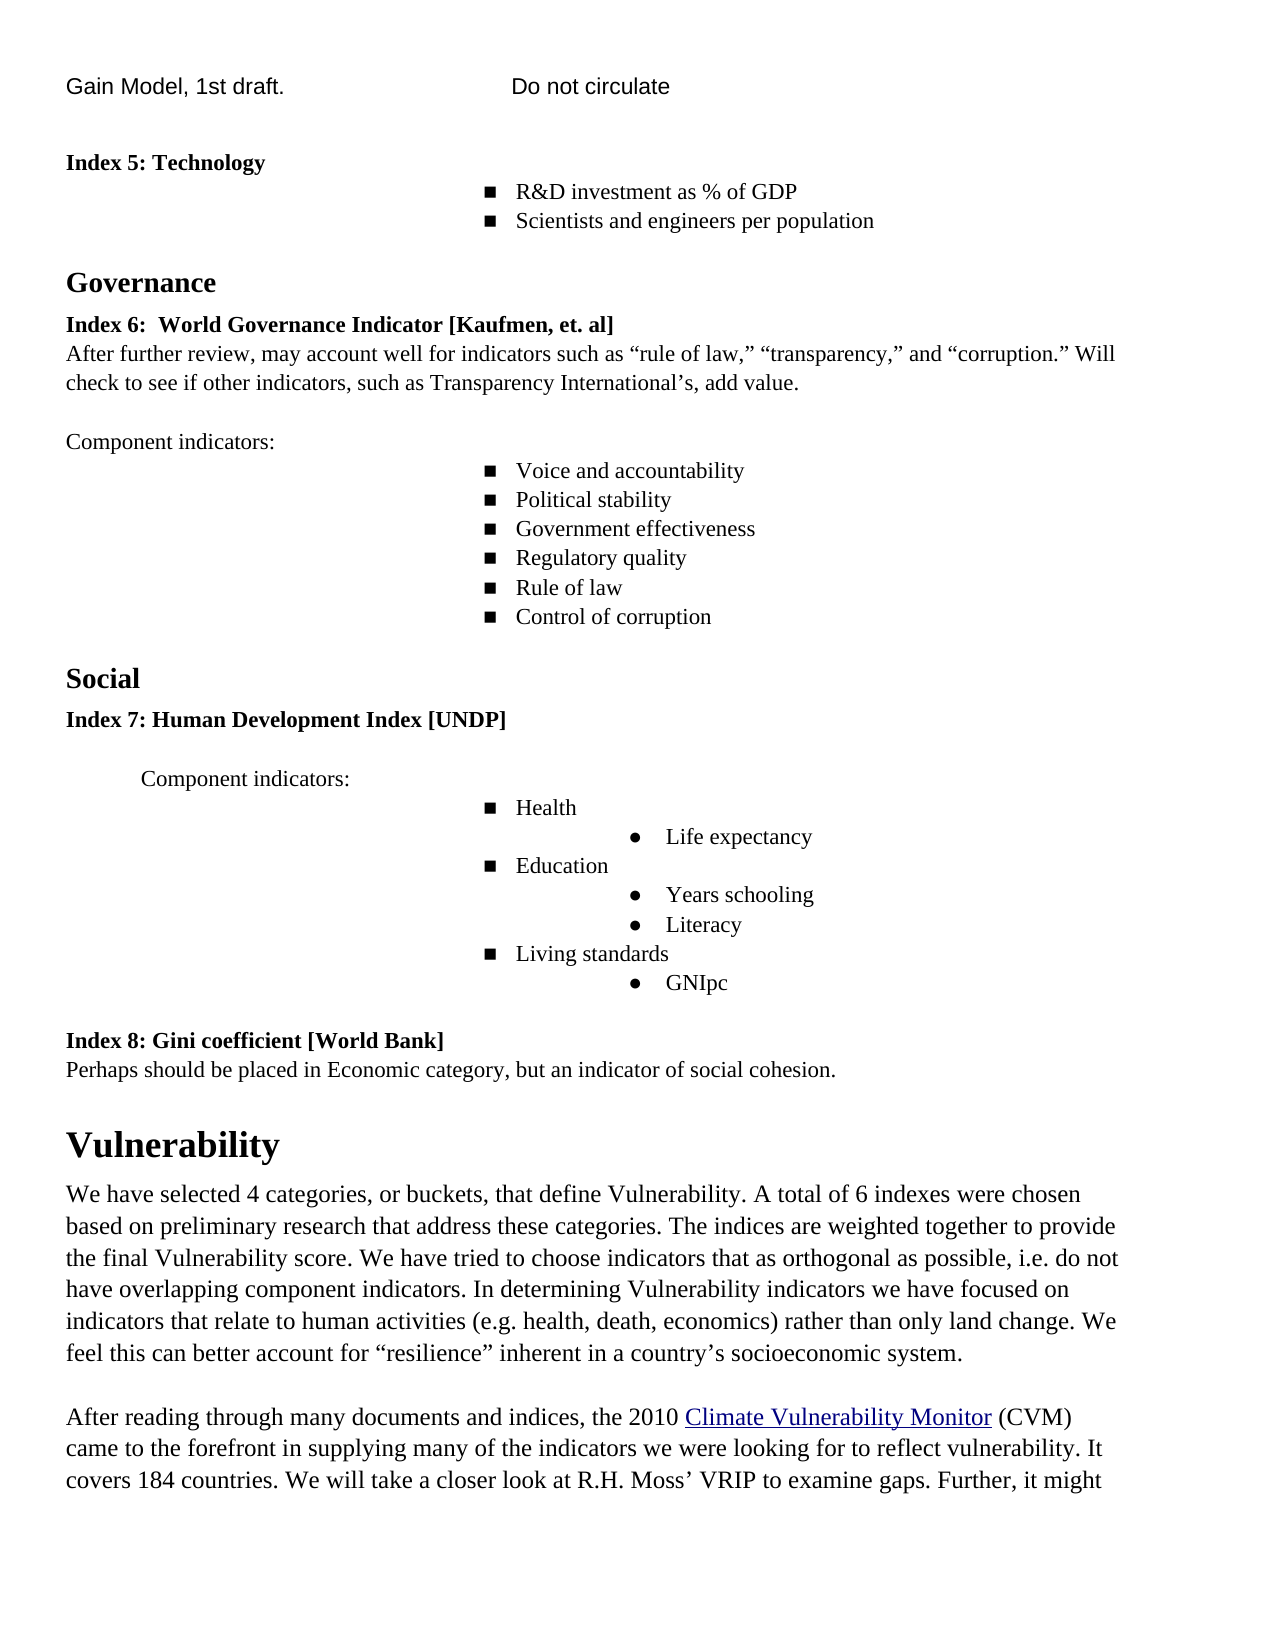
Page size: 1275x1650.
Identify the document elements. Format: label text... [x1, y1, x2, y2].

subtitle Vulnerability [66, 1124, 1125, 1166]
text Index 6: World Governance Indicator [Kaufmen, et. al] [66, 312, 1125, 337]
subtitle Social [66, 662, 1125, 694]
text After reading through many documents and indices, the 2010 Climate Vulnerability Monitor (CVM) came to the forefront in supplying many of the indicators we were looking for to reflect vulnerability. It covers 184 countries. We will take a closer look at R.H. Moss’ VRIP to examine gaps. Further, it might [66, 1403, 1125, 1494]
subtitle Governance [66, 267, 1125, 299]
text After further review, may account well for indicators such as “rule of law,” “transparency,” and “corruption.” Will check to see if other indicators, such as Transparency International’s, add value. [66, 341, 1125, 396]
list R&D investment as % of GDP [291, 179, 1125, 204]
list Years schooling [628, 882, 1125, 908]
list Government effectiveness [291, 516, 1125, 542]
list Health [291, 795, 1125, 820]
text Index 7: Human Development Index [UNDP] [66, 707, 1125, 733]
text Index 5: Technology [66, 150, 1125, 175]
list Political stability [291, 487, 1125, 512]
text Perhaps should be placed in Economic category, but an indicator of social cohesion. [66, 1057, 1125, 1083]
text Index 8: Gini coefficient [World Bank] [66, 1028, 1125, 1054]
list Control of corruption [291, 604, 1125, 629]
list Rule of law [291, 574, 1125, 600]
list GNIpc [628, 970, 1125, 995]
list Education [291, 853, 1125, 879]
list Regulatory quality [291, 545, 1125, 571]
text Component indicators: [66, 766, 1125, 791]
list Living standards [291, 941, 1125, 966]
text Component indicators: [66, 429, 1125, 454]
list Scientists and engineers per population [291, 208, 1125, 234]
list Literacy [628, 912, 1125, 937]
list Voice and accountability [291, 458, 1125, 483]
text We have selected 4 categories, or buckets, that define Vulnerability. A total of 6 indexes were chosen based on preliminary research that address these categories. The indices are weighted together to provide the final Vulnerability score. We have tried to choose indicators that as orthogonal as possible, i.e. do not have overlapping component indicators. In determining Vulnerability indicators we have focused on indicators that relate to human activities (e.g. health, death, economics) rather than only land change. We feel this can better account for “resilience” inherent in a country’s socioeconomic system. [66, 1180, 1125, 1367]
list Life expectancy [628, 824, 1125, 849]
